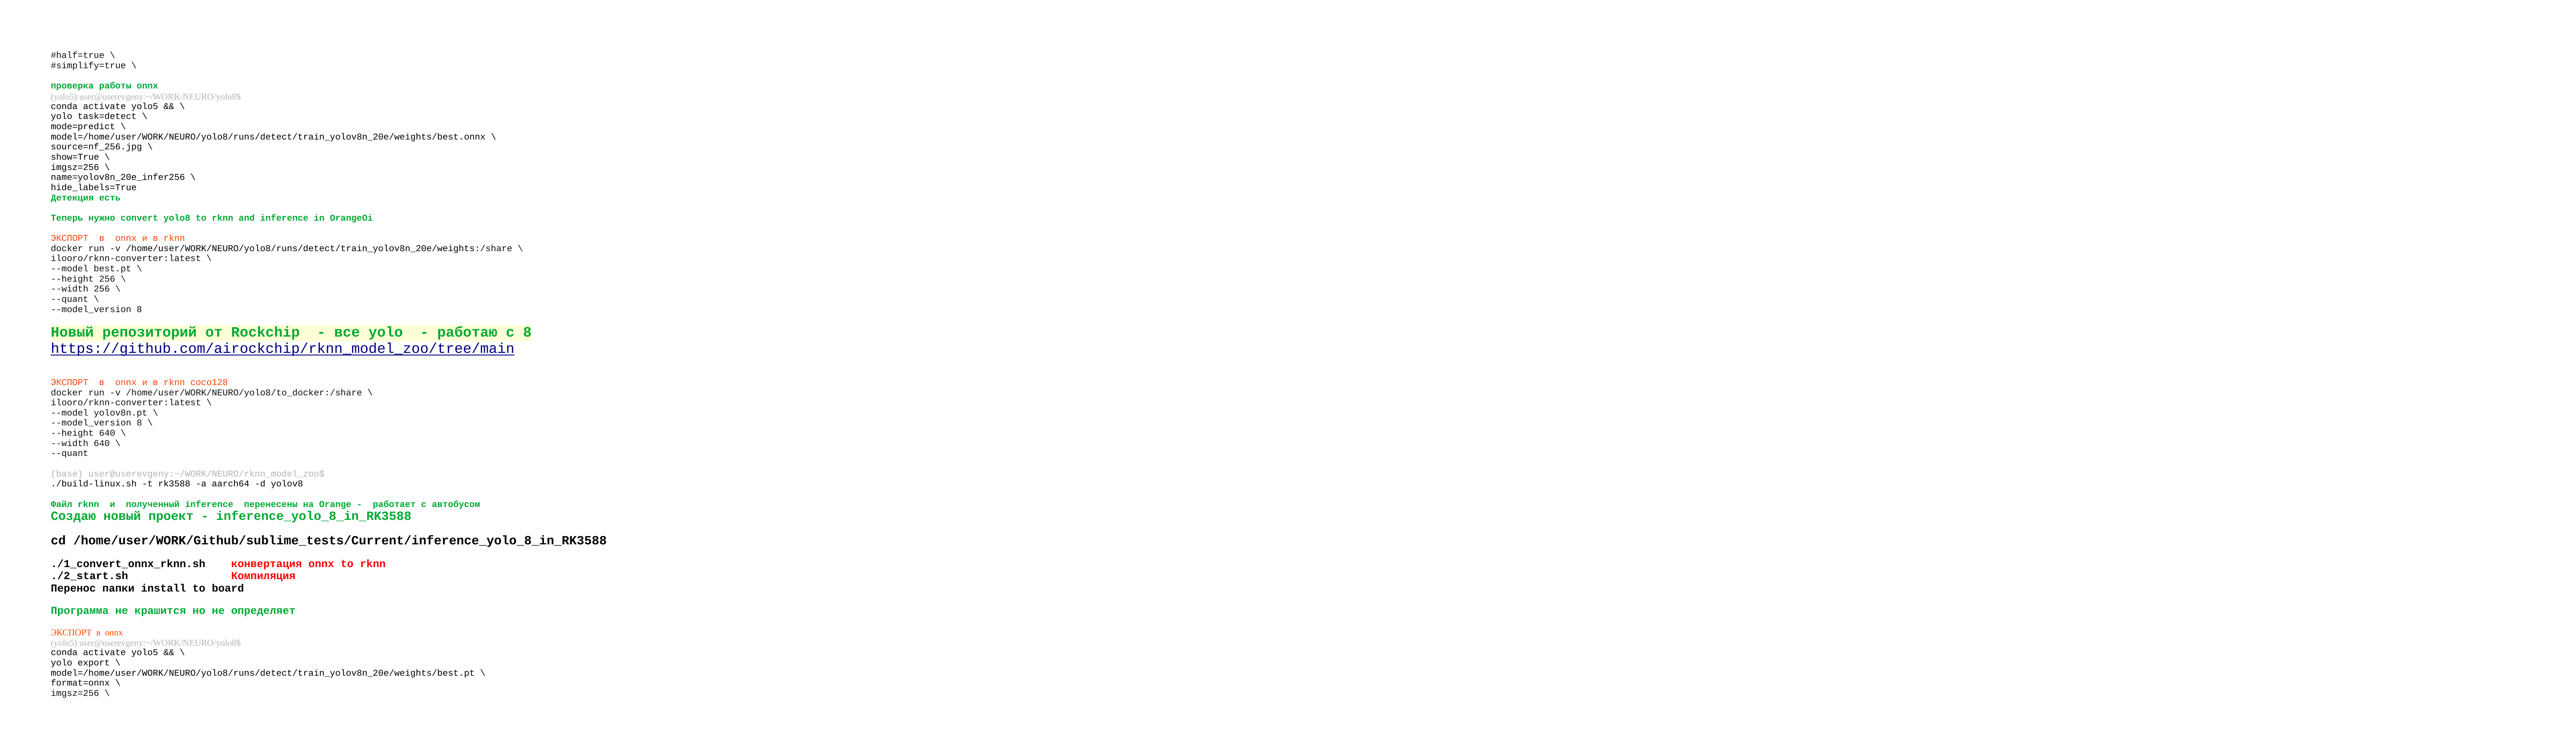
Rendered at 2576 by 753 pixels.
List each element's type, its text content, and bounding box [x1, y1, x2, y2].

text https://github.com/airockchip/rknn_model_zoo/tree/main [51, 341, 2525, 358]
text ilooro/rknn-converter:latest \ [51, 254, 2525, 264]
text model=/home/user/WORK/NEURO/yolo8/runs/detect/train_yolov8n_20e/weights/best.onnx \ [51, 132, 2525, 142]
text ЭКСПОРТ в onnx [51, 627, 2525, 638]
text imgsz=256 \ [51, 163, 2525, 173]
text model=/home/user/WORK/NEURO/yolo8/runs/detect/train_yolov8n_20e/weights/best.pt \ [51, 668, 2525, 678]
text ЭКСПОРТ в onnx и в rknn coco128 [51, 378, 2525, 388]
text Программа не крашится но не определяет [51, 605, 2525, 617]
text Теперь нужно convert yolo8 to rknn and inference in OrangeOi [51, 213, 2525, 224]
text (yolo5) user@userevgeny:~/WORK/NEURO/yolo8$ [51, 91, 2525, 102]
text format=onnx \ [51, 678, 2525, 689]
text --model best.pt \ [51, 264, 2525, 274]
text Создаю новый проект - inference_yolo_8_in_RK3588 [51, 510, 2525, 524]
text conda activate yolo5 && \ [51, 648, 2525, 658]
text show=True \ [51, 152, 2525, 163]
text Файл rknn и полученный inference перенесены на Orange - работает с автобусом [51, 500, 2525, 510]
text --width 640 \ [51, 439, 2525, 449]
text #simplify=true \ [51, 61, 2525, 71]
text (yolo5) user@userevgeny:~/WORK/NEURO/yolo8$ [51, 638, 2525, 648]
text imgsz=256 \ [51, 689, 2525, 699]
text mode=predict \ [51, 122, 2525, 132]
text --model_version 8 [51, 305, 2525, 315]
text --height 256 \ [51, 274, 2525, 284]
text Новый репозиторий от Rockchip - все yolo - работаю с 8 [51, 325, 2525, 341]
text yolo export \ [51, 658, 2525, 668]
text docker run -v /home/user/WORK/NEURO/yolo8/to_docker:/share \ [51, 388, 2525, 398]
text conda activate yolo5 && \ [51, 102, 2525, 112]
text --height 640 \ [51, 428, 2525, 439]
text --width 256 \ [51, 284, 2525, 295]
text --model yolov8n.pt \ [51, 408, 2525, 418]
text ilooro/rknn-converter:latest \ [51, 398, 2525, 408]
text (base) user@userevgeny:~/WORK/NEURO/rknn_model_zoo$ [51, 469, 2525, 479]
text --quant [51, 449, 2525, 459]
text ./2_start.sh Компиляция [51, 571, 2525, 583]
text hide_labels=True [51, 183, 2525, 193]
text source=nf_256.jpg \ [51, 142, 2525, 152]
text name=yolov8n_20e_infer256 \ [51, 173, 2525, 183]
text проверка работы onnx [51, 81, 2525, 91]
text yolo task=detect \ [51, 112, 2525, 122]
text #half=true \ [51, 51, 2525, 61]
text --quant \ [51, 295, 2525, 305]
text ЭКСПОРТ в onnx и в rknn [51, 234, 2525, 244]
text docker run -v /home/user/WORK/NEURO/yolo8/runs/detect/train_yolov8n_20e/weights:/share \ [51, 244, 2525, 254]
text ./1_convert_onnx_rknn.sh конвертация onnx to rknn [51, 559, 2525, 571]
text ./build-linux.sh -t rk3588 -a aarch64 -d yolov8 [51, 479, 2525, 489]
text --model_version 8 \ [51, 418, 2525, 428]
text Детекция есть [51, 193, 2525, 203]
text cd /home/user/WORK/Github/sublime_tests/Current/inference_yolo_8_in_RK3588 [51, 534, 2525, 548]
text Перенос папки install to board [51, 583, 2525, 595]
